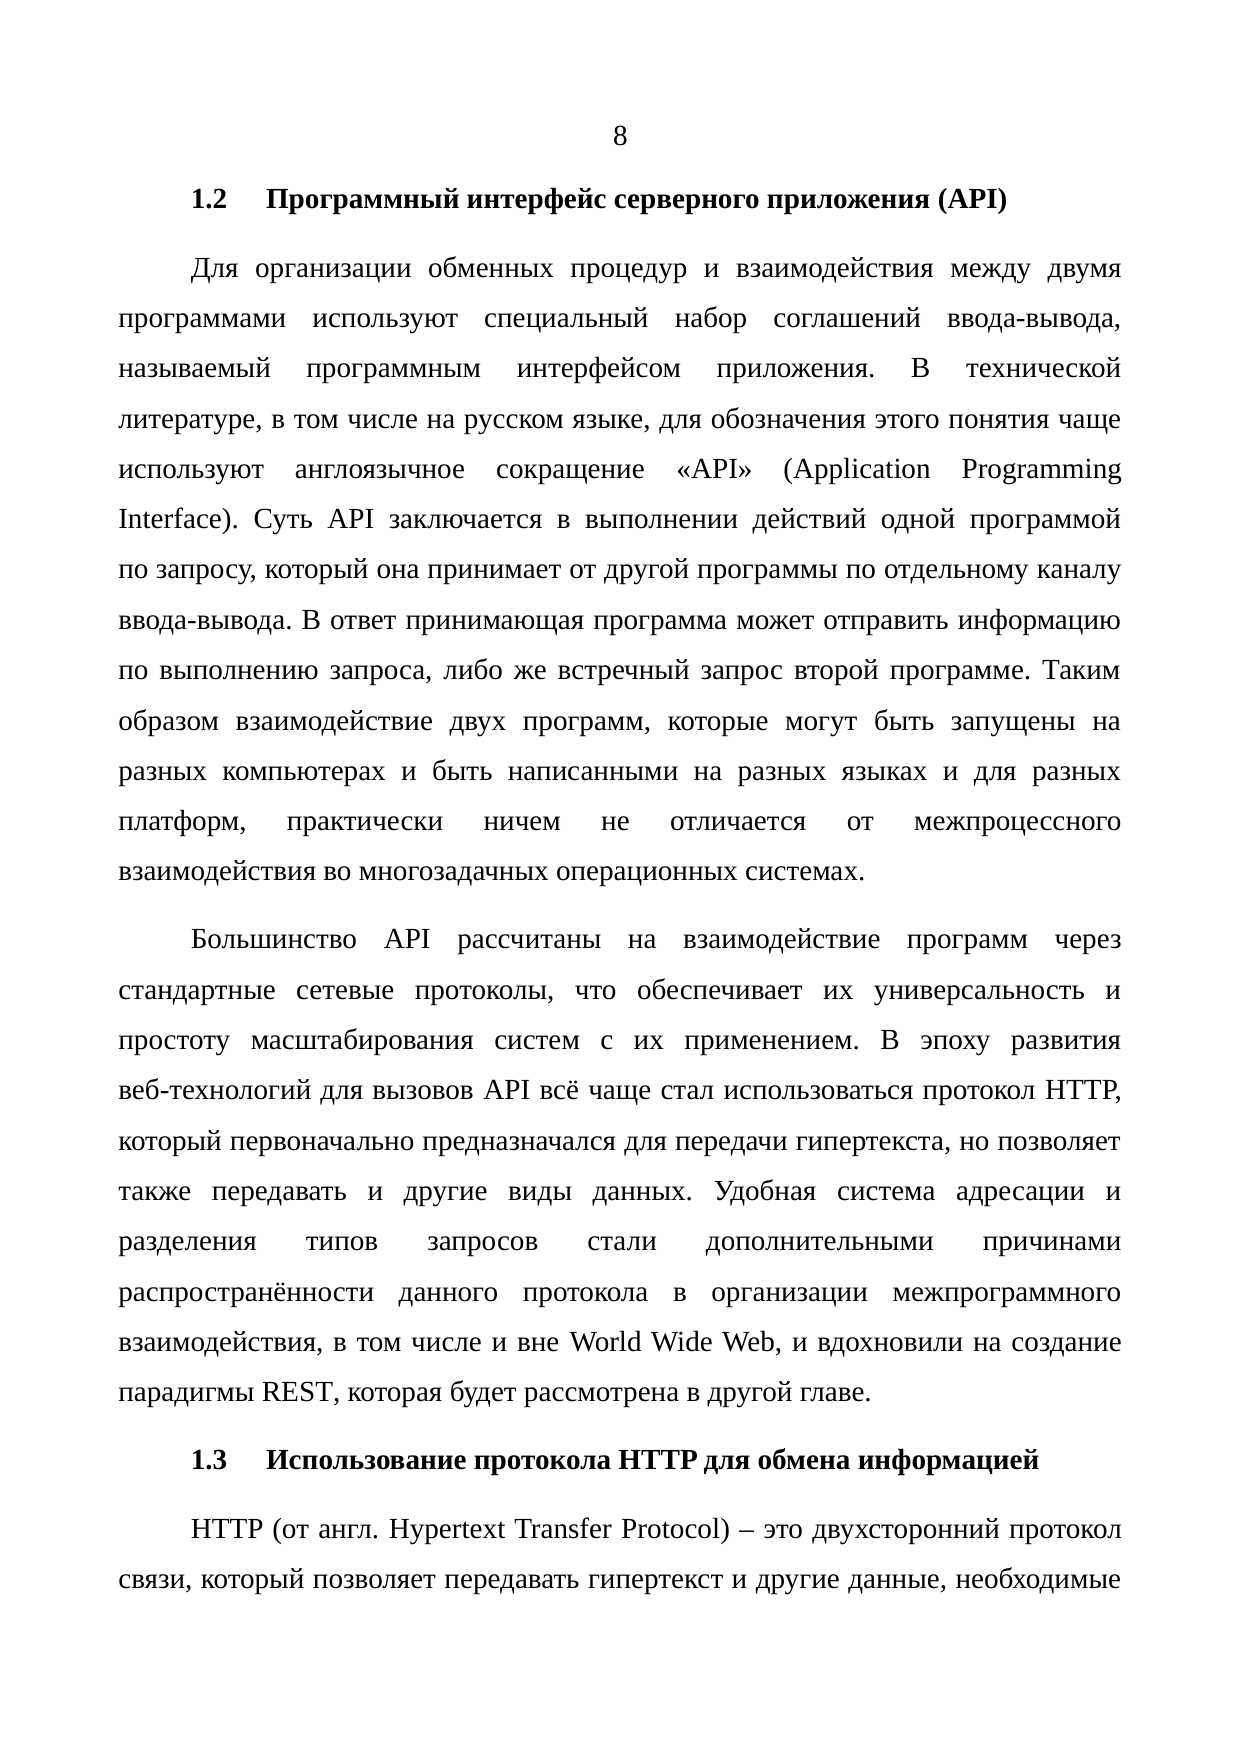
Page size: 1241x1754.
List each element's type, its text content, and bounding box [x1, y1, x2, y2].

subtitle Программный интерфейс серверного приложения (API) [118, 181, 1122, 215]
text HTTP (от англ. Hypertext Transfer Protocol) – это двухсторонний протокол связи, который позволяет передавать гипертекст и другие данные, необходимые [118, 1511, 1122, 1595]
text Большинство API рассчитаны на взаимодействие программ через стандартные сетевые протоколы, что обеспечивает их универсальность и простоту масштабирования систем с их применением. В эпоху развития веб‑технологий для вызовов API всё чаще стал использоваться протокол HTTP, который первоначально предназначался для передачи гипертекста, но позволяет также передавать и другие виды данных. Удобная система адресации и разделения типов запросов стали дополнительными причинами распространённости данного протокола в организации межпрограммного взаимодействия, в том числе и вне World Wide Web, и вдохновили на создание парадигмы REST, которая будет рассмотрена в другой главе. [118, 922, 1122, 1408]
text Для организации обменных процедур и взаимодействия между двумя программами используют специальный набор соглашений ввода-вывода, называемый программным интерфейсом приложения. В технической литературе, в том числе на русском языке, для обозначения этого понятия чаще используют англоязычное сокращение «API» (Application Programming Interface). Суть API заключается в выполнении действий одной программой по запросу, который она принимает от другой программы по отдельному каналу ввода-вывода. В ответ принимающая программа может отправить информацию по выполнению запроса, либо же встречный запрос второй программе. Таким образом взаимодействие двух программ, которые могут быть запущены на разных компьютерах и быть написанными на разных языках и для разных платформ, практически ничем не отличается от межпроцессного взаимодействия во многозадачных операционных системах. [118, 250, 1122, 887]
subtitle Использование протокола HTTP для обмена информацией [118, 1442, 1122, 1476]
